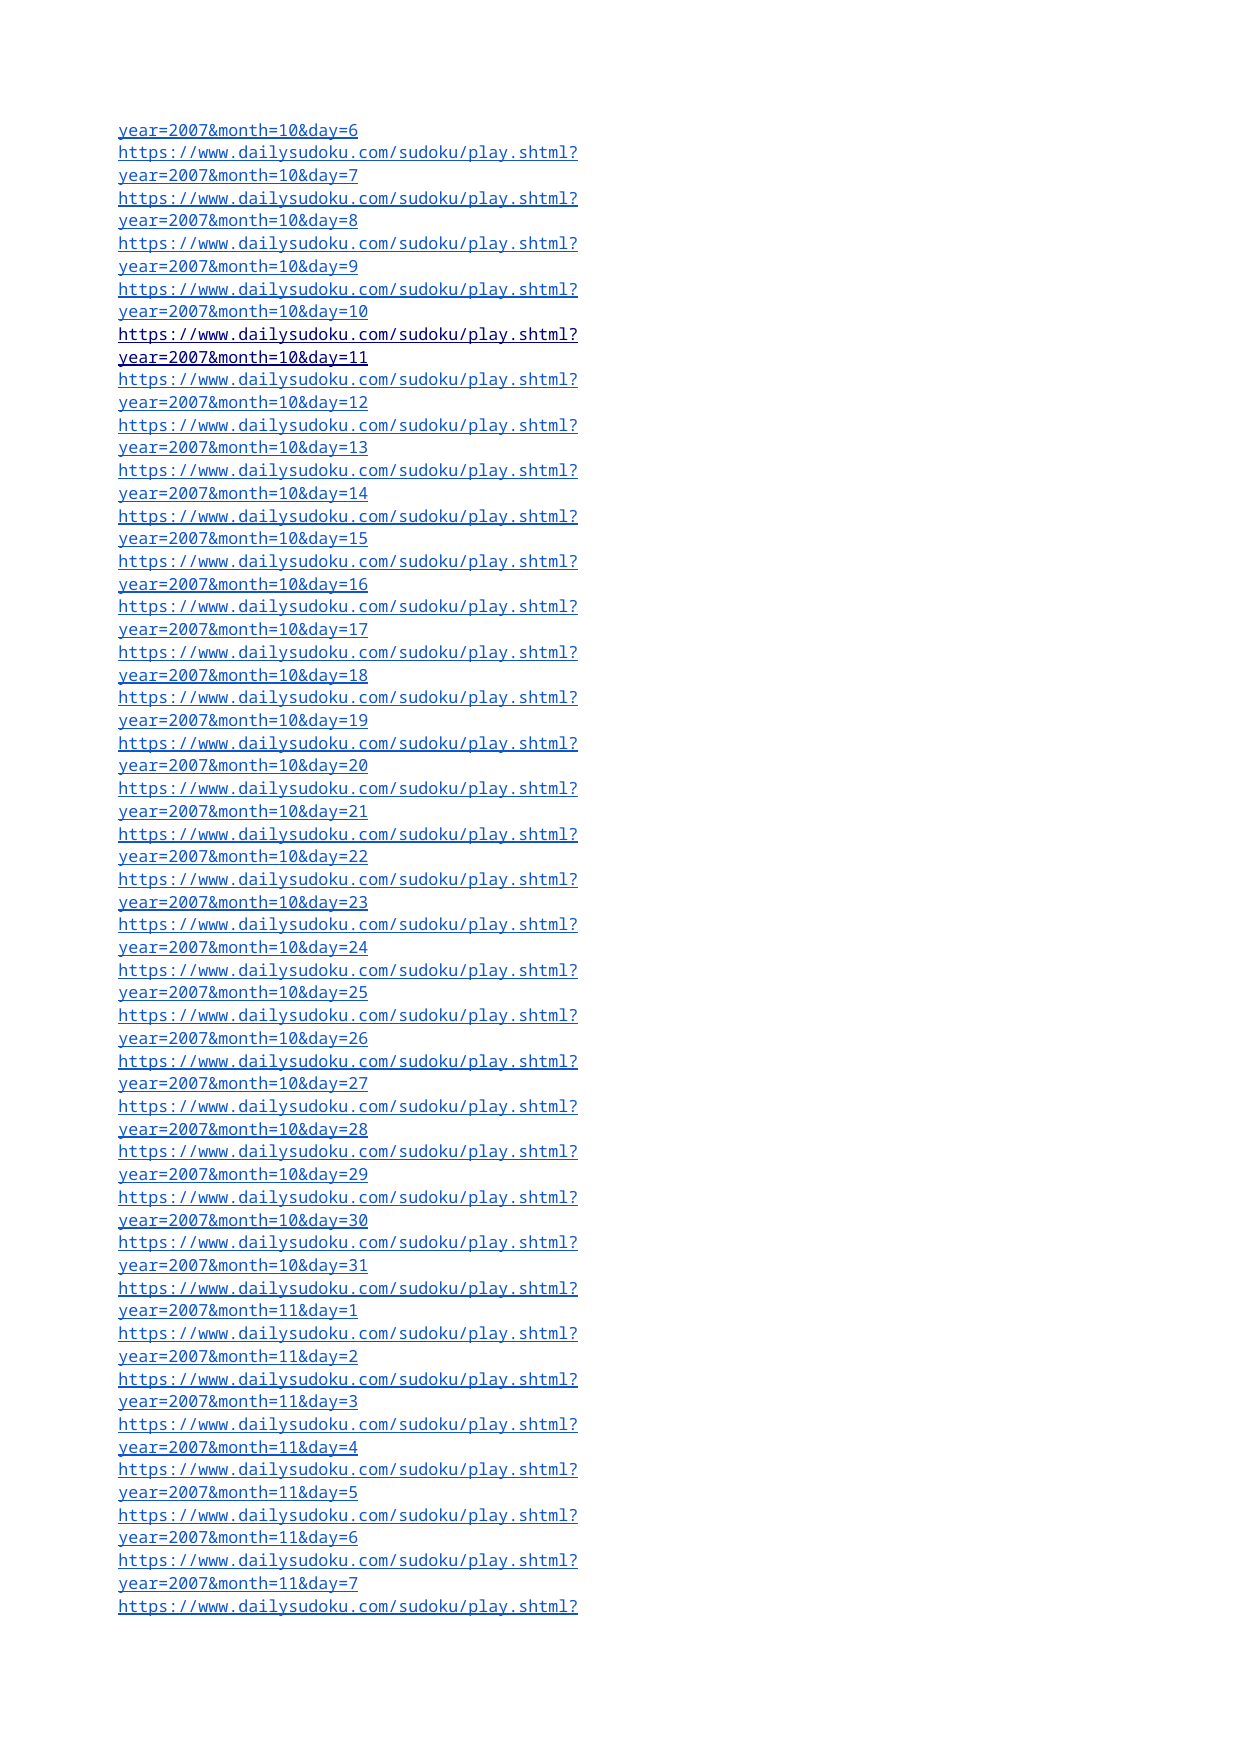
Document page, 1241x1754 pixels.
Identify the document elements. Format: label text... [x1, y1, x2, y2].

table_cell https://www.dailysudoku.com/sudoku/play.shtml?year=2007&month=10&day=23 [118, 868, 812, 913]
table_cell https://www.dailysudoku.com/sudoku/play.shtml?year=2007&month=10&day=17 [118, 595, 812, 640]
table_cell https://www.dailysudoku.com/sudoku/play.shtml?year=2007&month=10&day=11 [118, 323, 812, 368]
table_cell https://www.dailysudoku.com/sudoku/play.shtml?year=2007&month=10&day=9 [118, 232, 812, 277]
table_cell https://www.dailysudoku.com/sudoku/play.shtml?year=2007&month=10&day=14 [118, 459, 812, 504]
table_cell https://www.dailysudoku.com/sudoku/play.shtml?year=2007&month=11&day=3 [118, 1367, 812, 1412]
table_cell https://www.dailysudoku.com/sudoku/play.shtml?year=2007&month=10&day=28 [118, 1095, 812, 1140]
table_cell https://www.dailysudoku.com/sudoku/play.shtml?year=2007&month=10&day=29 [118, 1140, 812, 1185]
table_cell https://www.dailysudoku.com/sudoku/play.shtml?year=2007&month=10&day=18 [118, 640, 812, 686]
table_cell https://www.dailysudoku.com/sudoku/play.shtml?year=2007&month=10&day=22 [118, 822, 812, 867]
table_cell https://www.dailysudoku.com/sudoku/play.shtml?year=2007&month=10&day=27 [118, 1049, 812, 1094]
table_cell year=2007&month=10&day=6 [118, 118, 812, 141]
table_cell https://www.dailysudoku.com/sudoku/play.shtml?year=2007&month=10&day=12 [118, 368, 812, 413]
table_cell https://www.dailysudoku.com/sudoku/play.shtml?year=2007&month=11&day=6 [118, 1503, 812, 1549]
table_cell https://www.dailysudoku.com/sudoku/play.shtml? [118, 1594, 812, 1617]
table_cell https://www.dailysudoku.com/sudoku/play.shtml?year=2007&month=11&day=1 [118, 1276, 812, 1322]
table_cell https://www.dailysudoku.com/sudoku/play.shtml?year=2007&month=10&day=31 [118, 1231, 812, 1276]
table_cell https://www.dailysudoku.com/sudoku/play.shtml?year=2007&month=11&day=4 [118, 1413, 812, 1458]
table_cell https://www.dailysudoku.com/sudoku/play.shtml?year=2007&month=10&day=13 [118, 413, 812, 459]
table_cell https://www.dailysudoku.com/sudoku/play.shtml?year=2007&month=10&day=20 [118, 731, 812, 777]
table_cell https://www.dailysudoku.com/sudoku/play.shtml?year=2007&month=10&day=10 [118, 277, 812, 322]
table_cell https://www.dailysudoku.com/sudoku/play.shtml?year=2007&month=10&day=16 [118, 550, 812, 595]
table_cell https://www.dailysudoku.com/sudoku/play.shtml?year=2007&month=11&day=5 [118, 1458, 812, 1503]
table_cell https://www.dailysudoku.com/sudoku/play.shtml?year=2007&month=10&day=15 [118, 504, 812, 549]
table_cell https://www.dailysudoku.com/sudoku/play.shtml?year=2007&month=10&day=8 [118, 186, 812, 232]
table_cell https://www.dailysudoku.com/sudoku/play.shtml?year=2007&month=10&day=7 [118, 141, 812, 186]
table_cell https://www.dailysudoku.com/sudoku/play.shtml?year=2007&month=10&day=30 [118, 1185, 812, 1231]
table_cell https://www.dailysudoku.com/sudoku/play.shtml?year=2007&month=10&day=19 [118, 686, 812, 731]
table_cell https://www.dailysudoku.com/sudoku/play.shtml?year=2007&month=10&day=26 [118, 1004, 812, 1049]
table_cell https://www.dailysudoku.com/sudoku/play.shtml?year=2007&month=11&day=7 [118, 1549, 812, 1594]
table_cell https://www.dailysudoku.com/sudoku/play.shtml?year=2007&month=10&day=21 [118, 777, 812, 822]
table_cell https://www.dailysudoku.com/sudoku/play.shtml?year=2007&month=10&day=24 [118, 913, 812, 958]
table_cell https://www.dailysudoku.com/sudoku/play.shtml?year=2007&month=11&day=2 [118, 1322, 812, 1367]
table_cell https://www.dailysudoku.com/sudoku/play.shtml?year=2007&month=10&day=25 [118, 958, 812, 1004]
